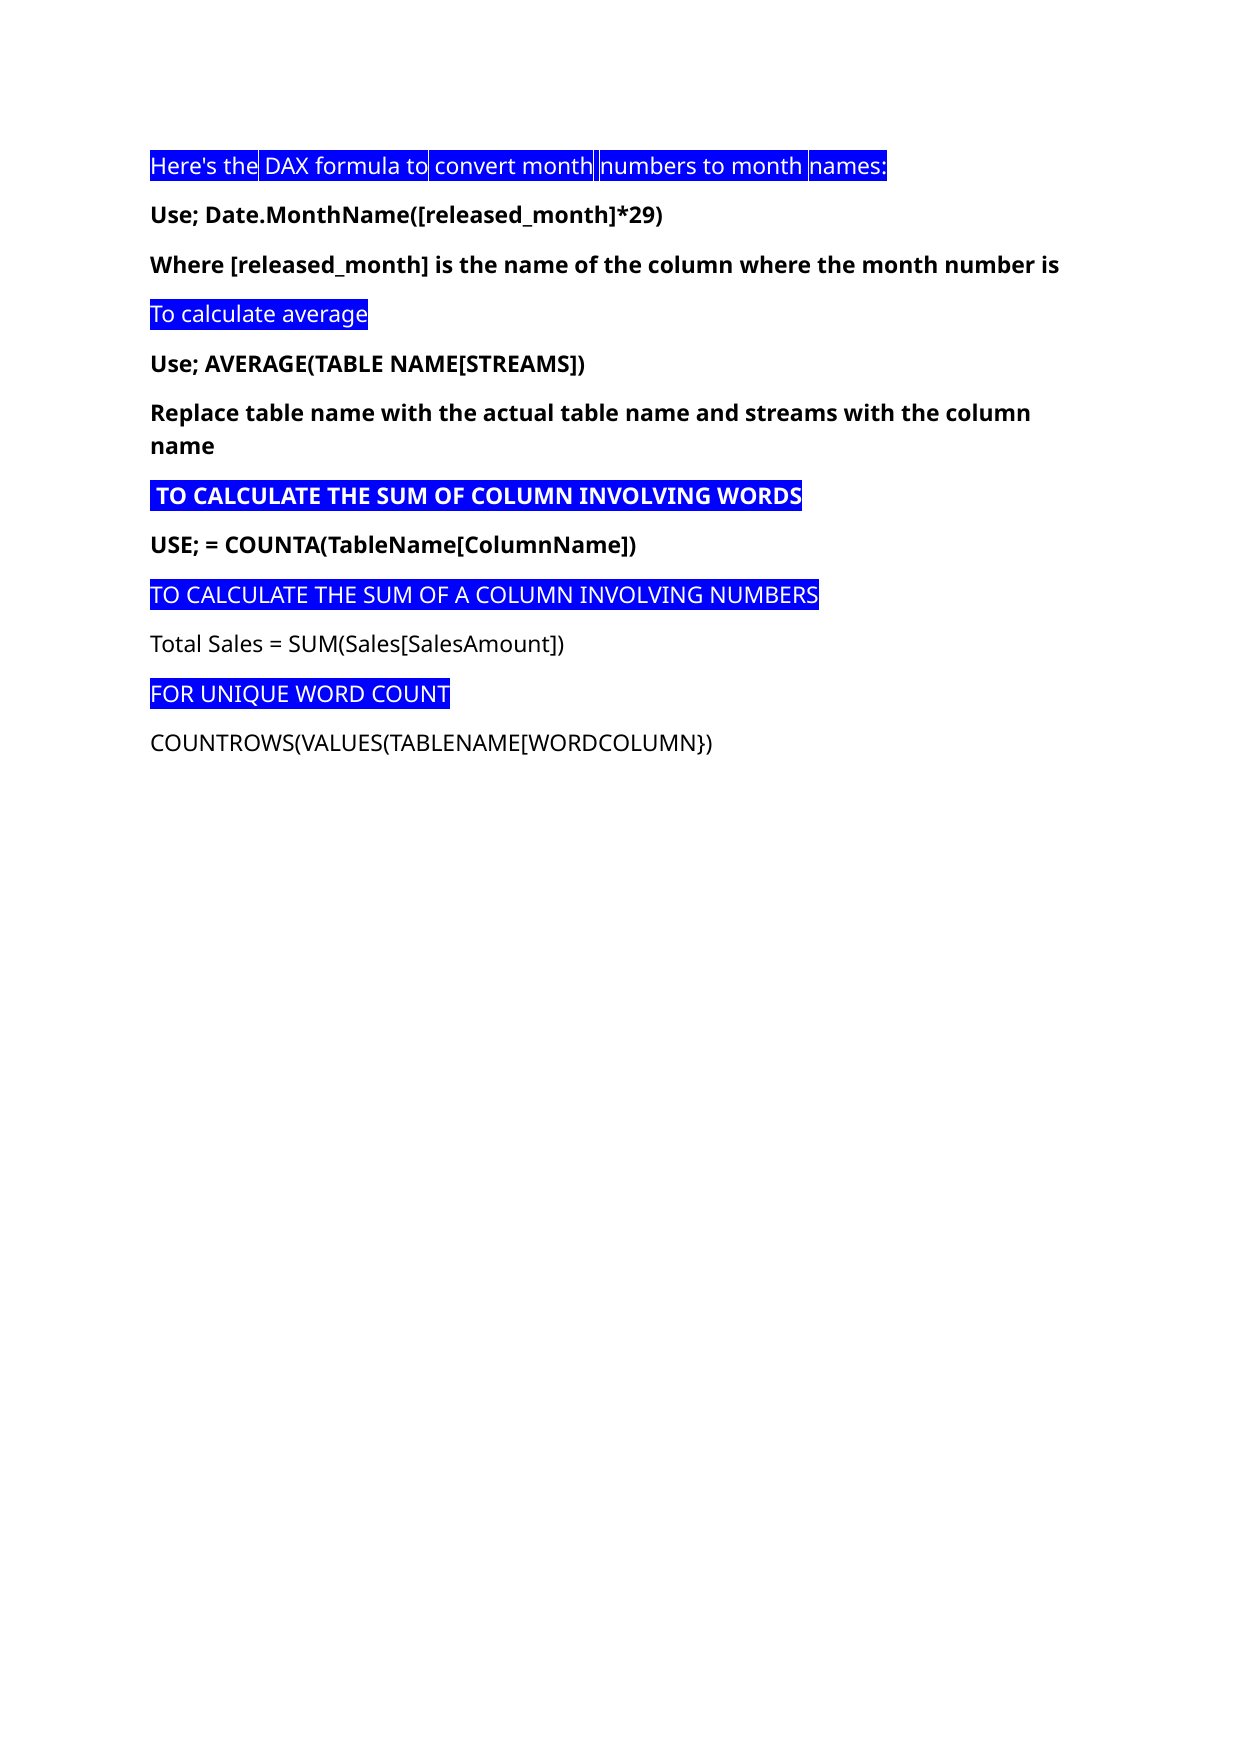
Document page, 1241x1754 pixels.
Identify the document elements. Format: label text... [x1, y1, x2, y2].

text FOR UNIQUE WORD COUNT [150, 678, 1090, 709]
text Total Sales = SUM(Sales[SalesAmount]) [150, 628, 1090, 659]
text TO CALCULATE THE SUM OF COLUMN INVOLVING WORDS [150, 480, 1090, 511]
text Here's the DAX formula to convert month numbers to month names: [150, 150, 1090, 181]
text Replace table name with the actual table name and streams with the column name [150, 397, 1090, 461]
text TO CALCULATE THE SUM OF A COLUMN INVOLVING NUMBERS [150, 579, 1090, 610]
text Use; AVERAGE(TABLE NAME[STREAMS]) [150, 348, 1090, 379]
text USE; = COUNTA(TableName[ColumnName]) [150, 529, 1090, 560]
text Where [released_month] is the name of the column where the month number is [150, 249, 1090, 280]
text Use; Date.MonthName([released_month]*29) [150, 199, 1090, 231]
text To calculate average [150, 298, 1090, 330]
text COUNTROWS(VALUES(TABLENAME[WORDCOLUMN}) [150, 727, 1090, 758]
